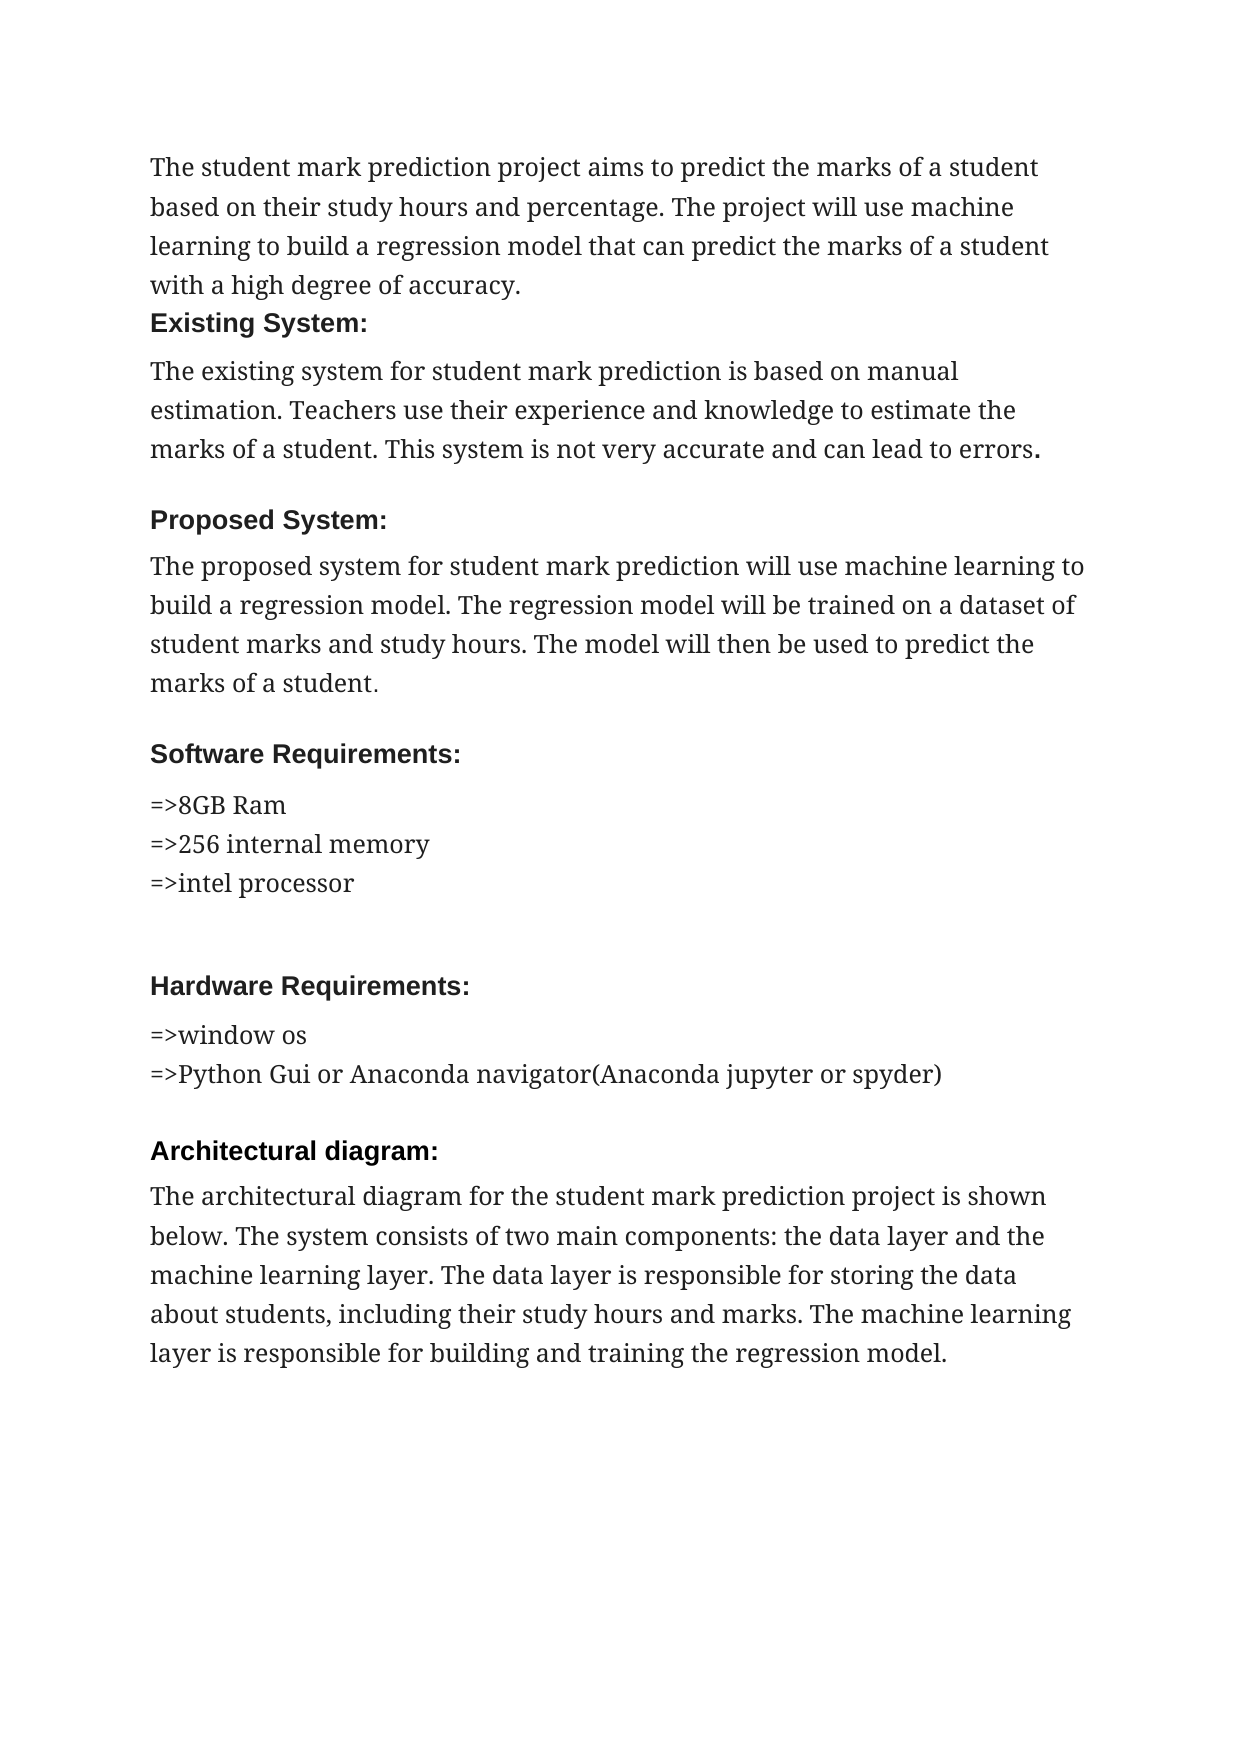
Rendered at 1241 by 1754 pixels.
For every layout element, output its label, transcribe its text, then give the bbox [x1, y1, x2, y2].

text =>256 internal memory [150, 827, 1090, 861]
text Architectural diagram: [150, 1135, 1090, 1166]
text =>intel processor [150, 866, 1090, 900]
text =>Python Gui or Anaconda navigator(Anaconda jupyter or spyder) [150, 1057, 1090, 1091]
text =>window os [150, 1017, 1090, 1051]
text The student mark prediction project aims to predict the marks of a student based on their study hours and percentage. The project will use machine learning to build a regression model that can predict the marks of a student with a high degree of accuracy. [150, 150, 1090, 302]
text The proposed system for student mark prediction will use machine learning to build a regression model. The regression model will be trained on a dataset of student marks and study hours. The model will then be used to predict the marks of a student. [150, 548, 1090, 700]
text =>8GB Ram [150, 788, 1090, 822]
text Proposed System: [150, 504, 1090, 535]
text Existing System: [150, 307, 1090, 338]
text Software Requirements: [150, 738, 1090, 769]
text The architectural diagram for the student mark prediction project is shown below. The system consists of two main components: the data layer and the machine learning layer. The data layer is responsible for storing the data about students, including their study hours and marks. The machine learning layer is responsible for building and training the regression model. [150, 1179, 1090, 1370]
text Hardware Requirements: [150, 970, 1090, 1002]
text The existing system for student mark prediction is based on manual estimation. Teachers use their experience and knowledge to estimate the marks of a student. This system is not very accurate and can lead to errors. [150, 354, 1090, 466]
